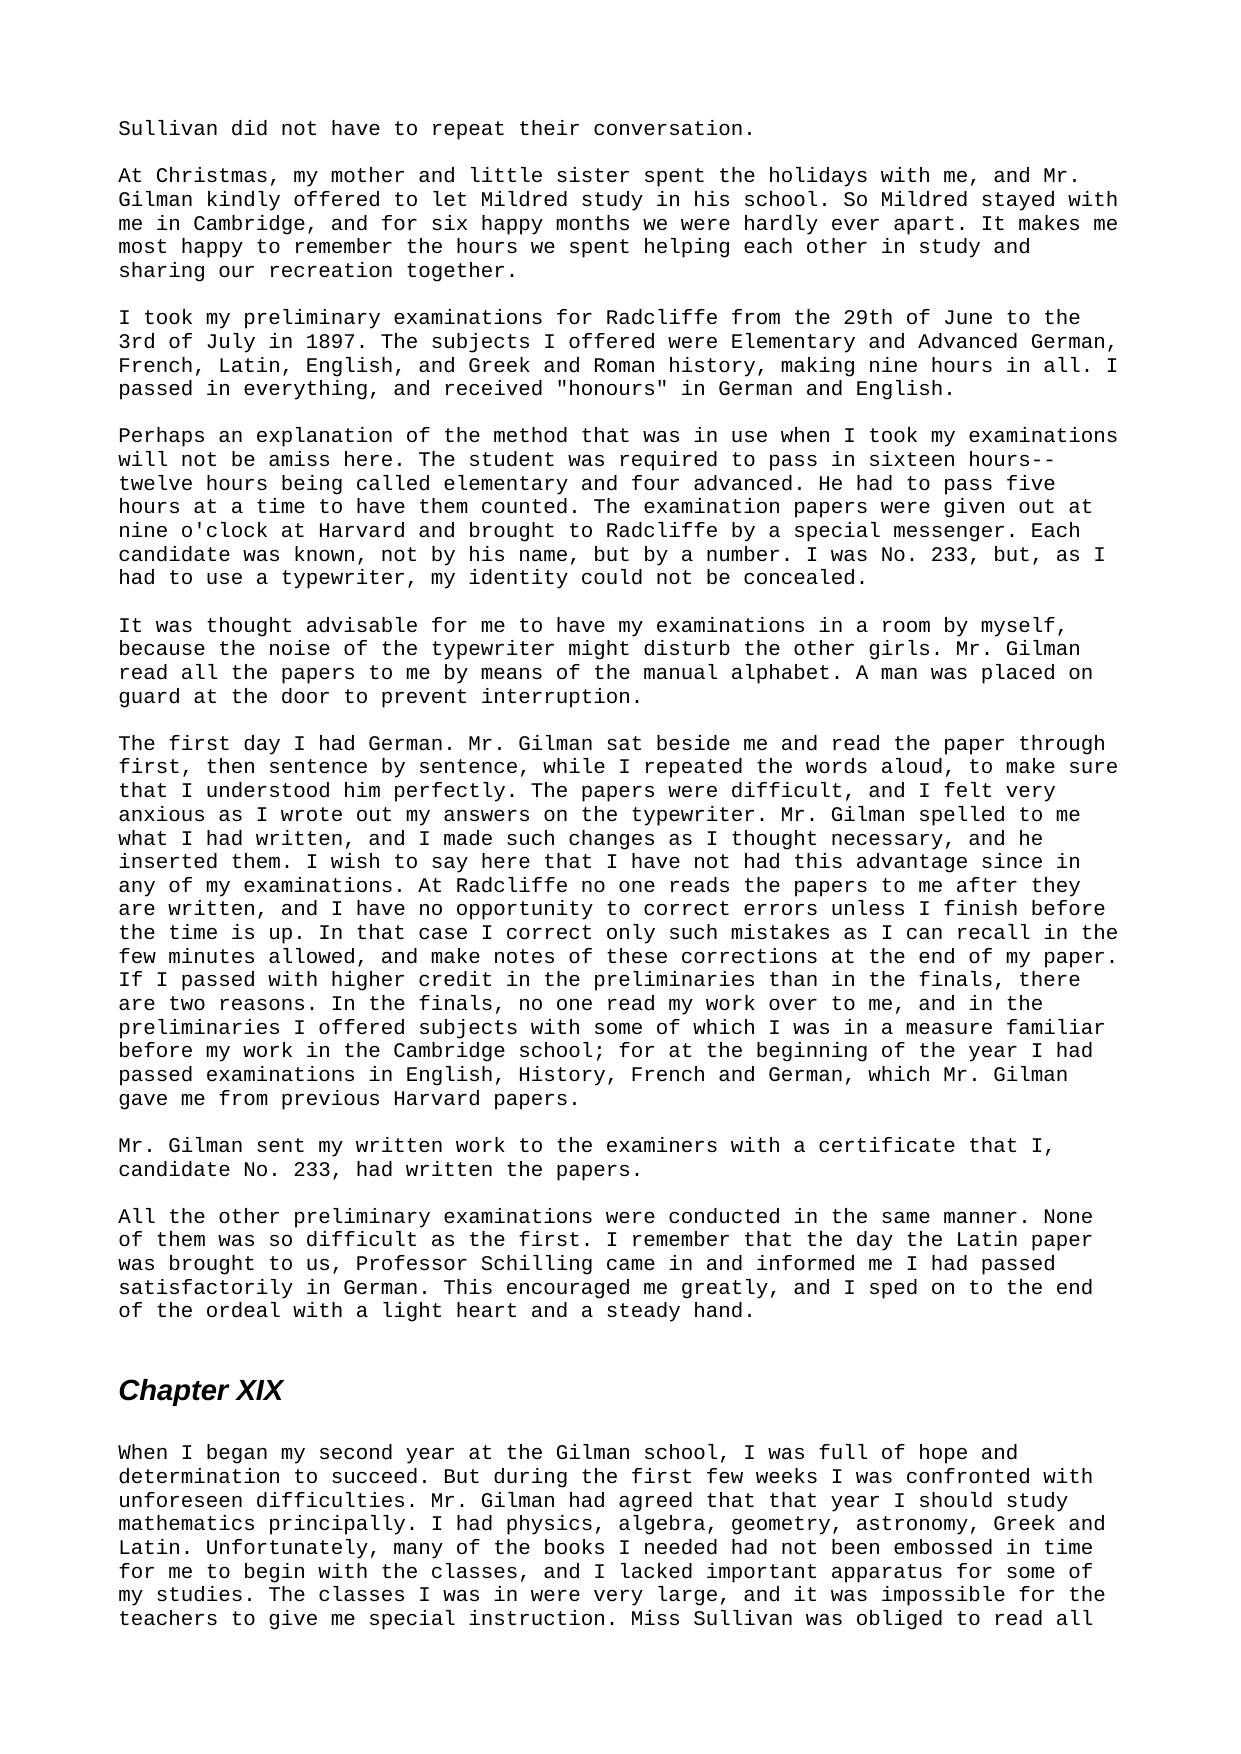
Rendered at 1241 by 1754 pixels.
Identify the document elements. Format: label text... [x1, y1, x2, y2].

text At Christmas, my mother and little sister spent the holidays with me, and Mr. Gilman kindly offered to let Mildred study in his school. So Mildred stayed with me in Cambridge, and for six happy months we were hardly ever apart. It makes me most happy to remember the hours we spent helping each other in study and sharing our recreation together. [118, 165, 1122, 284]
text It was thought advisable for me to have my examinations in a room by myself, because the noise of the typewriter might disturb the other girls. Mr. Gilman read all the papers to me by means of the manual alphabet. A man was placed on guard at the door to prevent interruption. [118, 615, 1122, 709]
text The first day I had German. Mr. Gilman sat beside me and read the paper through first, then sentence by sentence, while I repeated the words aloud, to make sure that I understood him perfectly. The papers were difficult, and I felt very anxious as I wrote out my answers on the typewriter. Mr. Gilman spelled to me what I had written, and I made such changes as I thought necessary, and he inserted them. I wish to say here that I have not had this advantage since in any of my examinations. At Radcliffe no one reads the papers to me after they are written, and I have no opportunity to correct errors unless I finish before the time is up. In that case I correct only such mistakes as I can recall in the few minutes allowed, and make notes of these corrections at the end of my paper. If I passed with higher credit in the preliminaries than in the finals, there are two reasons. In the finals, no one read my work over to me, and in the preliminaries I offered subjects with some of which I was in a measure familiar before my work in the Cambridge school; for at the beginning of the year I had passed examinations in English, History, French and German, which Mr. Gilman gave me from previous Harvard papers. [118, 733, 1122, 1111]
text When I began my second year at the Gilman school, I was full of hope and determination to succeed. But during the first few weeks I was confronted with unforeseen difficulties. Mr. Gilman had agreed that that year I should study mathematics principally. I had physics, algebra, geometry, astronomy, Greek and Latin. Unfortunately, many of the books I needed had not been embossed in time for me to begin with the classes, and I lacked important apparatus for some of my studies. The classes I was in were very large, and it was impossible for the teachers to give me special instruction. Miss Sullivan was obliged to read all [118, 1442, 1122, 1632]
text Perhaps an explanation of the method that was in use when I took my examinations will not be amiss here. The student was required to pass in sixteen hours--twelve hours being called elementary and four advanced. He had to pass five hours at a time to have them counted. The examination papers were given out at nine o'clock at Harvard and brought to Radcliffe by a special messenger. Each candidate was known, not by his name, but by a number. I was No. 233, but, as I had to use a typewriter, my identity could not be concealed. [118, 426, 1122, 591]
text Sullivan did not have to repeat their conversation. [118, 118, 1122, 142]
text I took my preliminary examinations for Radcliffe from the 29th of June to the 3rd of July in 1897. The subjects I offered were Elementary and Advanced German, French, Latin, English, and Greek and Roman history, making nine hours in all. I passed in everything, and received "honours" in German and English. [118, 307, 1122, 402]
subtitle Chapter XIX [118, 1373, 1122, 1406]
text Mr. Gilman sent my written work to the examiners with a certificate that I, candidate No. 233, had written the papers. [118, 1135, 1122, 1182]
text All the other preliminary examinations were conducted in the same manner. None of them was so difficult as the first. I remember that the day the Latin paper was brought to us, Professor Schilling came in and informed me I had passed satisfactorily in German. This encouraged me greatly, and I sped on to the end of the ordeal with a light heart and a steady hand. [118, 1206, 1122, 1324]
